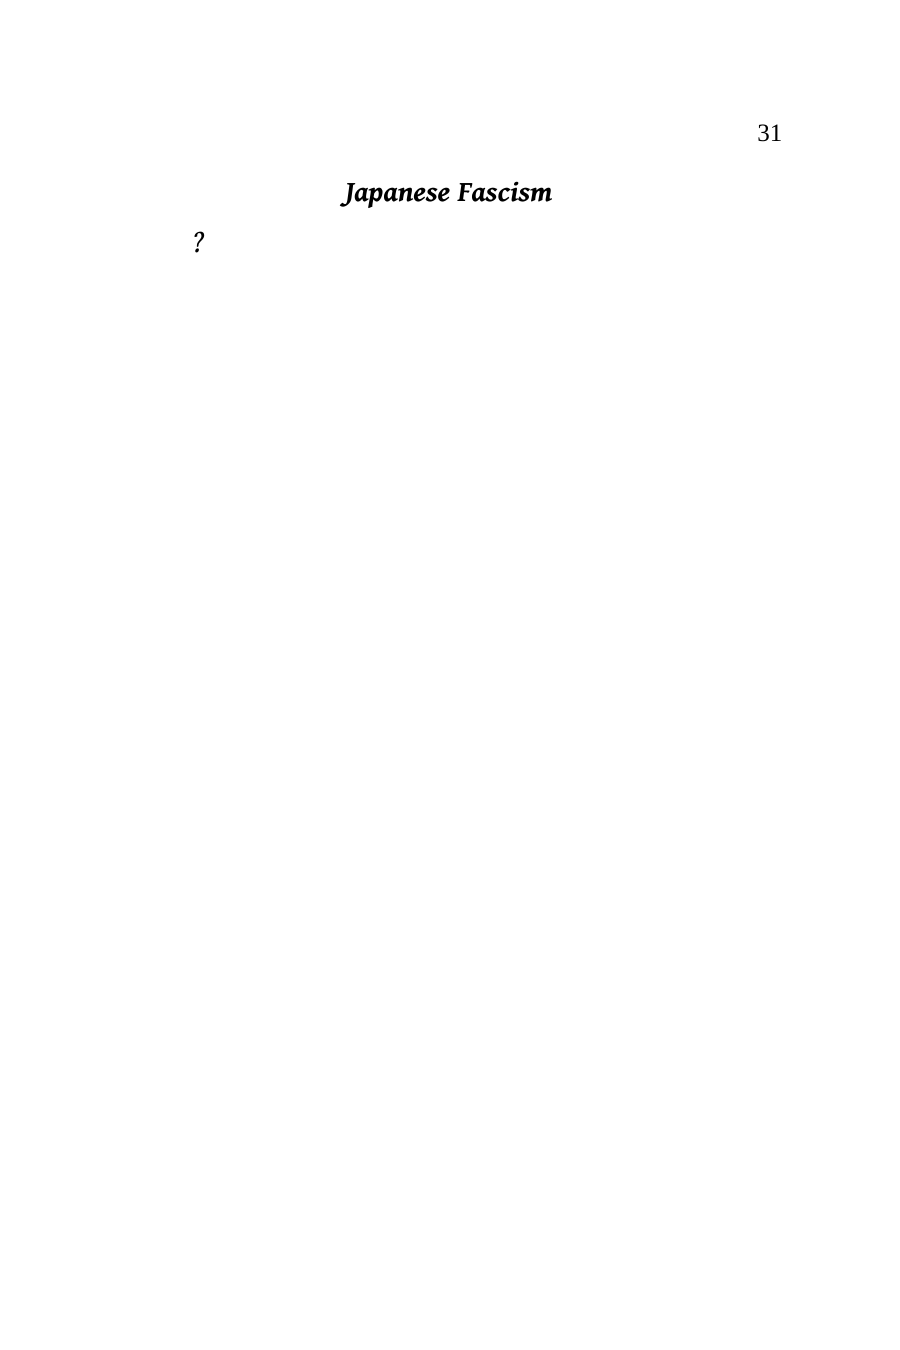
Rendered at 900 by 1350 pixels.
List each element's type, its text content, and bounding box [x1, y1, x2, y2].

text Japanese Fascism [118, 176, 782, 210]
text ? [118, 227, 782, 261]
